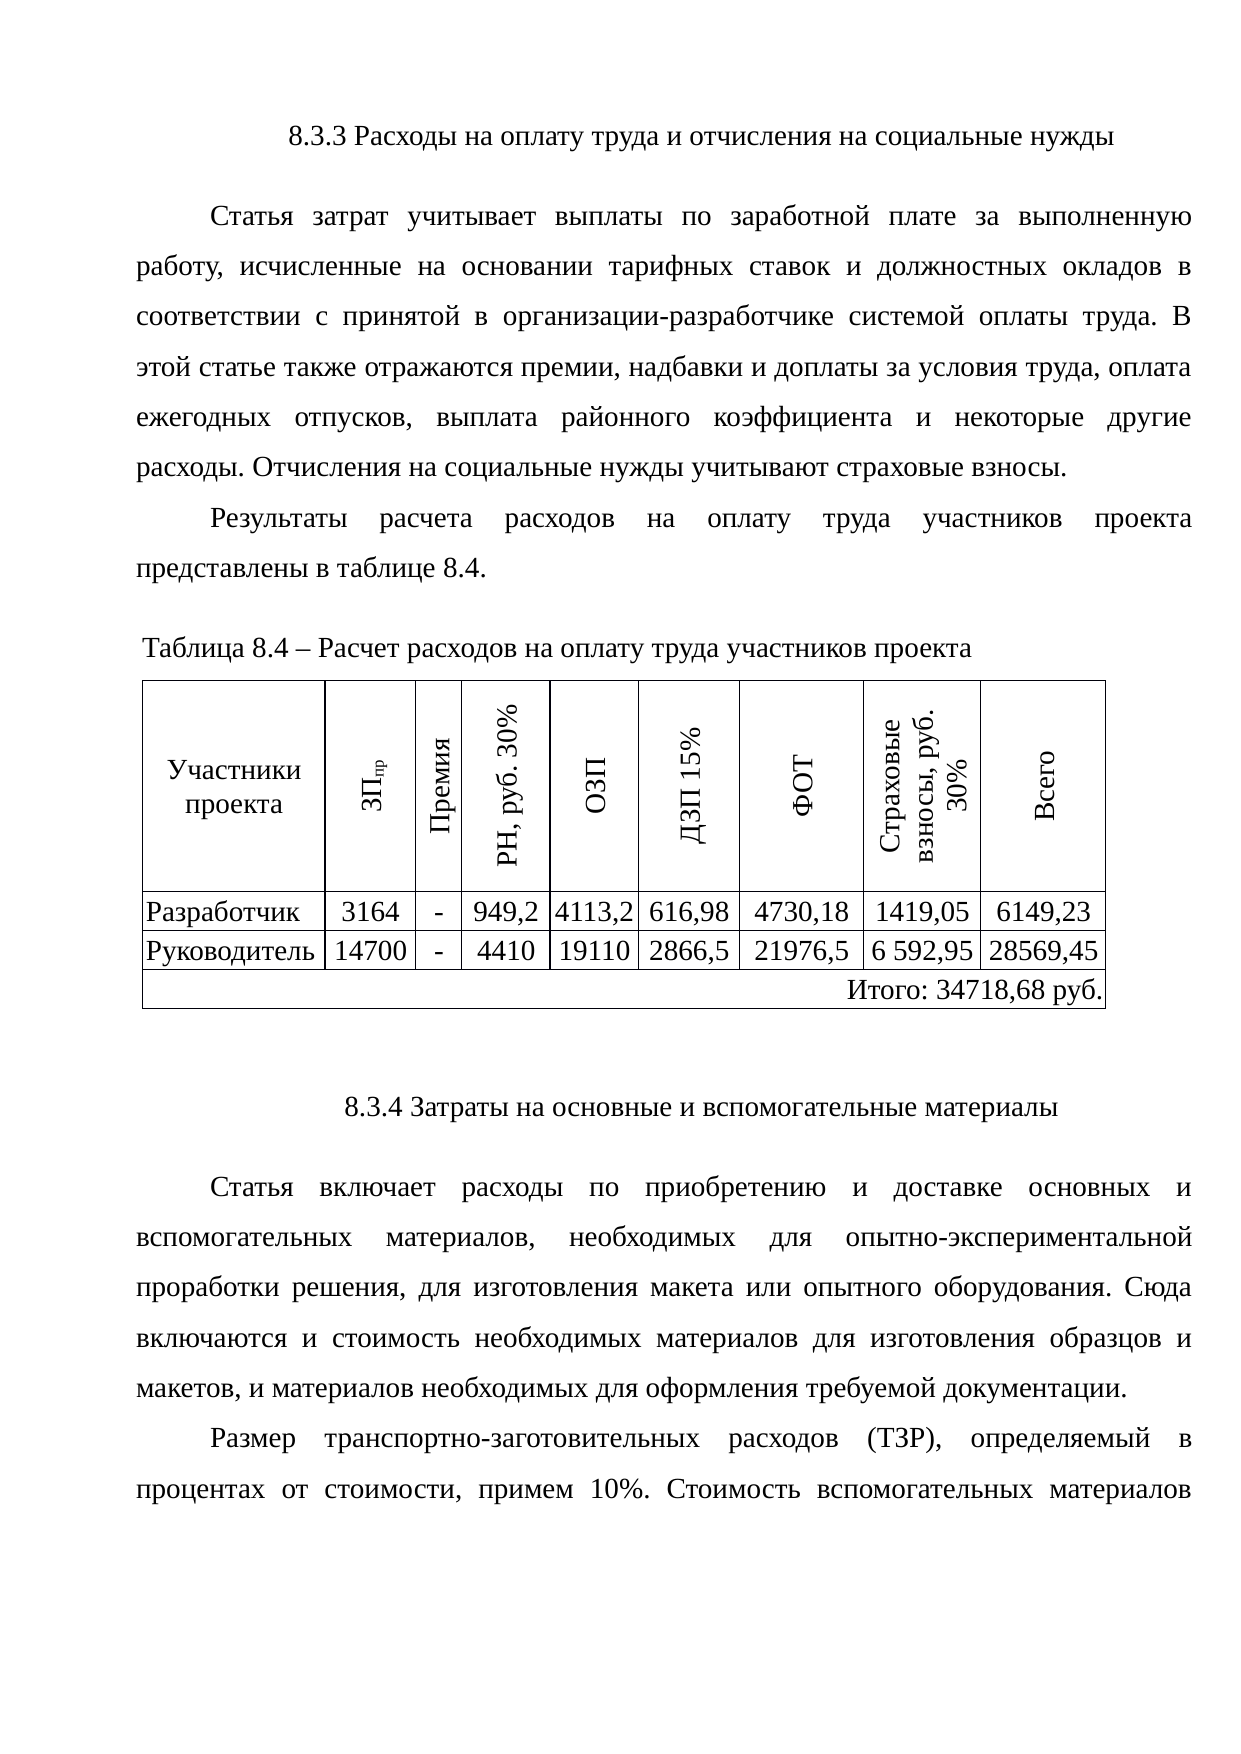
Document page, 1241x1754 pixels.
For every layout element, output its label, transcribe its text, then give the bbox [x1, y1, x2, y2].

table_cell Разработчик [143, 892, 324, 930]
table_cell 3164 [326, 892, 415, 930]
text Статья включает расходы по приобретению и доставке основных и вспомогательных материалов, необходимых для опытно-экспериментальной проработки решения, для изготовления макета или опытного оборудования. Сюда включаются и стоимость необходимых материалов для изготовления образцов и макетов, и материалов необходимых для оформления требуемой документации. [136, 1169, 1193, 1404]
text Статья затрат учитывает выплаты по заработной плате за выполненную работу, исчисленные на основании тарифных ставок и должностных окладов в соответствии с принятой в организации-разработчике системой оплаты труда. В этой статье также отражаются премии, надбавки и доплаты за условия труда, оплата ежегодных отпусков, выплата районного коэффициента и некоторые другие расходы. Отчисления на социальные нужды учитывают страховые взносы. [136, 198, 1193, 483]
table_cell 19110 [551, 931, 638, 969]
table_cell Итого: 34718,68 руб. [143, 970, 1105, 1008]
table_cell 21976,5 [740, 931, 863, 969]
table_cell 949,2 [462, 892, 549, 930]
table_header ОЗП [551, 681, 638, 891]
table_header Страховые взносы, руб. 30% [864, 681, 980, 891]
table_cell 4410 [462, 931, 549, 969]
text Размер транспортно-заготовительных расходов (ТЗР), определяемый в процентах от стоимости, примем 10%. Стоимость вспомогательных материалов [136, 1420, 1193, 1504]
table_cell 28569,45 [981, 931, 1105, 969]
table_header ДЗП 15% [639, 681, 739, 891]
table_cell 4113,2 [551, 892, 638, 930]
table_cell 616,98 [639, 892, 739, 930]
table_cell 14700 [326, 931, 415, 969]
table_header Участники проекта [143, 681, 324, 891]
text Таблица 8.4 – Расчет расходов на оплату труда участников проекта [136, 630, 1193, 663]
table_header ЗПпр [326, 681, 415, 891]
text Результаты расчета расходов на оплату труда участников проекта представлены в таблице 8.4. [136, 500, 1193, 583]
table_header РН, руб. 30% [462, 681, 549, 891]
table_cell - [416, 892, 461, 930]
table_header Премия [416, 681, 461, 891]
table_cell 1419,05 [864, 892, 980, 930]
table_cell 6149,23 [981, 892, 1105, 930]
table_cell 4730,18 [740, 892, 863, 930]
table_cell 6 592,95 [864, 931, 980, 969]
text 8.3.3 Расходы на оплату труда и отчисления на социальные нужды [136, 118, 1193, 152]
table_cell - [416, 931, 461, 969]
table_cell Руководитель [143, 931, 324, 969]
table_header Всего [981, 681, 1105, 891]
table_header ФОТ [740, 681, 863, 891]
text 8.3.4 Затраты на основные и вспомогательные материалы [136, 1089, 1193, 1123]
table_cell 2866,5 [639, 931, 739, 969]
